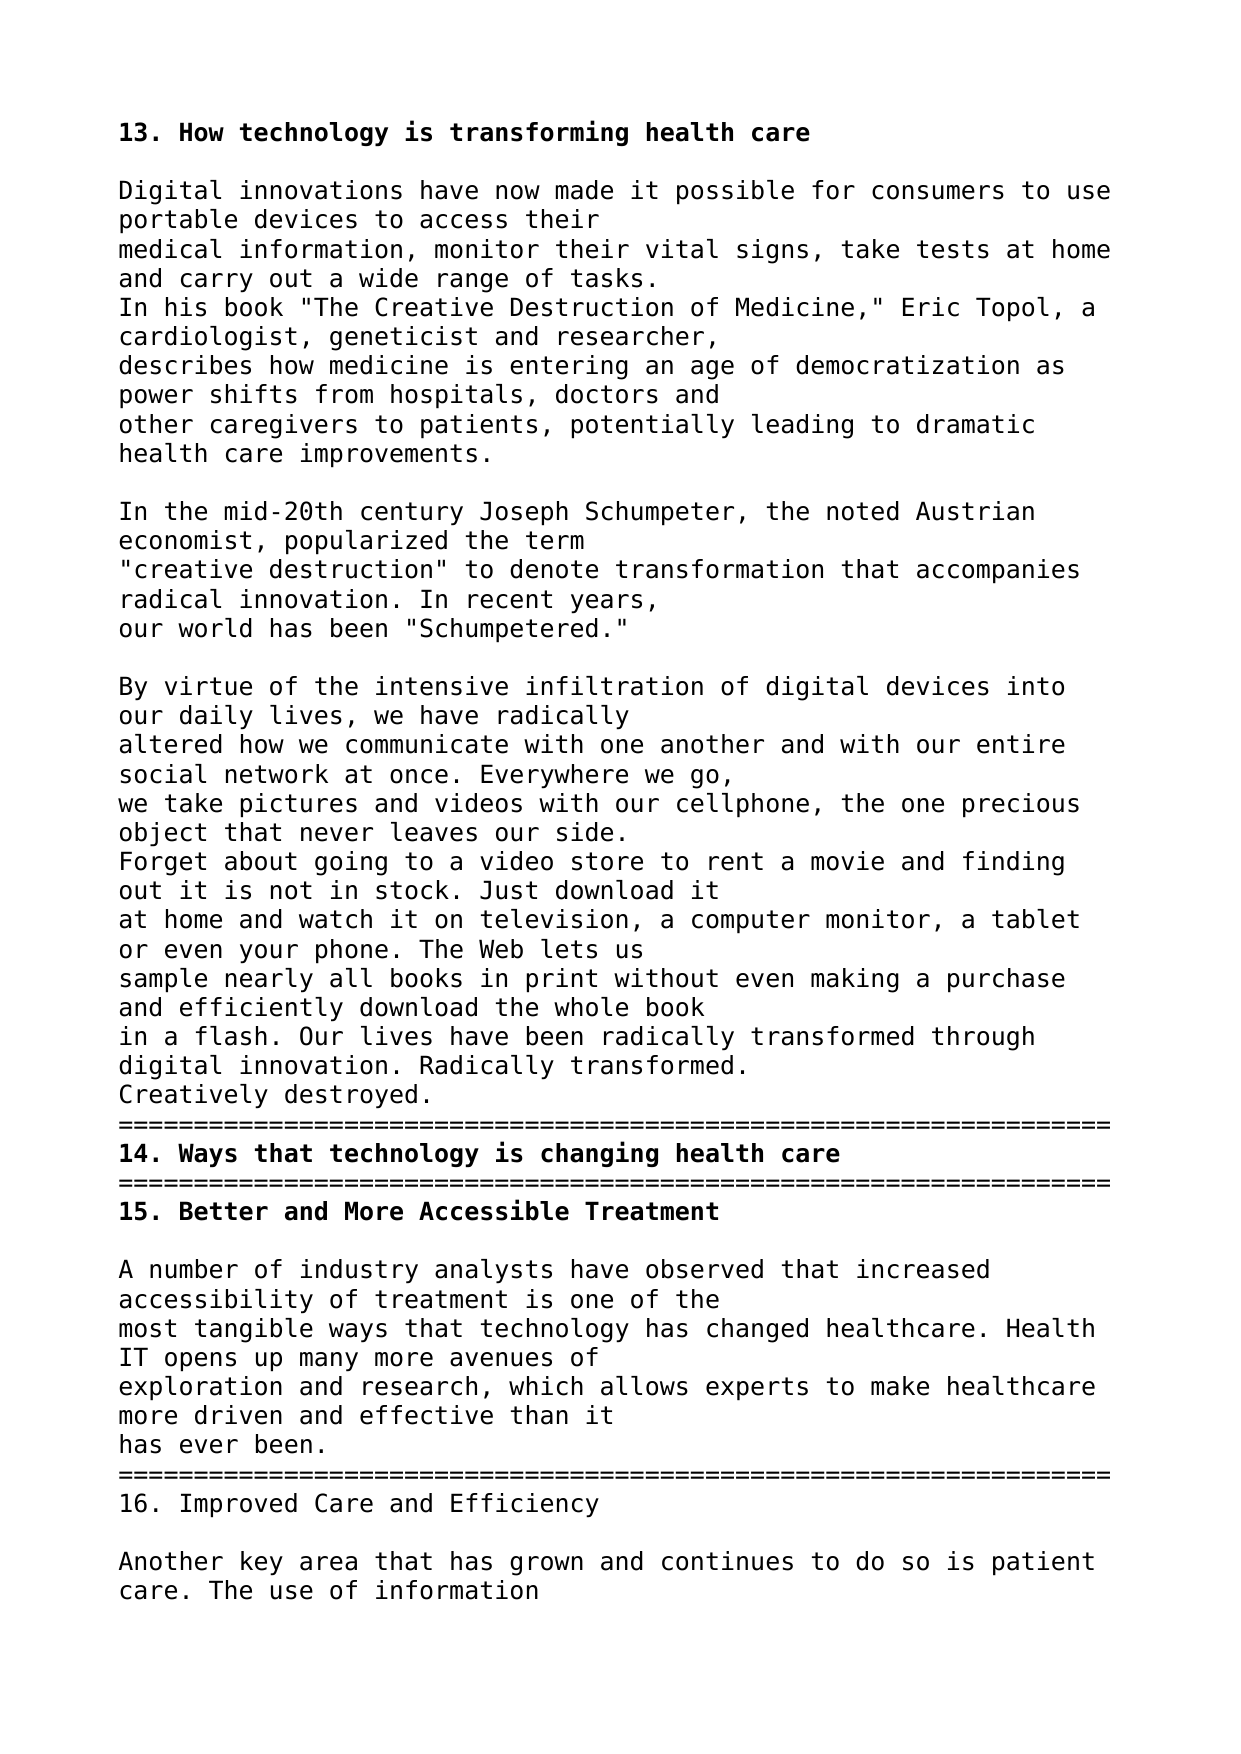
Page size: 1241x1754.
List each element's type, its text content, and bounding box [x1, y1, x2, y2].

text By virtue of the intensive infiltration of digital devices into our daily lives, we have radically [118, 672, 1122, 731]
text 13. How technology is transforming health care [118, 118, 1122, 147]
text describes how medicine is entering an age of democratization as power shifts from hospitals, doctors and [118, 351, 1122, 410]
text medical information, monitor their vital signs, take tests at home and carry out a wide range of tasks. [118, 235, 1122, 293]
text Another key area that has grown and continues to do so is patient care. The use of information [118, 1547, 1122, 1606]
text most tangible ways that technology has changed healthcare. Health IT opens up many more avenues of [118, 1314, 1122, 1372]
text our world has been "Schumpetered." [118, 614, 1122, 643]
text ================================================================== [118, 1460, 1122, 1489]
text has ever been. [118, 1431, 1122, 1460]
text ================================================================== [118, 1168, 1122, 1197]
text In the mid-20th century Joseph Schumpeter, the noted Austrian economist, popularized the term [118, 497, 1122, 556]
text Creatively destroyed. [118, 1081, 1122, 1110]
text altered how we communicate with one another and with our entire social network at once. Everywhere we go, [118, 731, 1122, 789]
text ================================================================== [118, 1110, 1122, 1139]
text Forget about going to a video store to rent a movie and finding out it is not in stock. Just download it [118, 847, 1122, 906]
text sample nearly all books in print without even making a purchase and efficiently download the whole book [118, 964, 1122, 1022]
text exploration and research, which allows experts to make healthcare more driven and effective than it [118, 1372, 1122, 1431]
text In his book "The Creative Destruction of Medicine," Eric Topol, a cardiologist, geneticist and researcher, [118, 293, 1122, 351]
text 14. Ways that technology is changing health care [118, 1139, 1122, 1168]
text 15. Better and More Accessible Treatment [118, 1197, 1122, 1226]
text we take pictures and videos with our cellphone, the one precious object that never leaves our side. [118, 789, 1122, 847]
text A number of industry analysts have observed that increased accessibility of treatment is one of the [118, 1256, 1122, 1314]
text at home and watch it on television, a computer monitor, a tablet or even your phone. The Web lets us [118, 906, 1122, 964]
text in a flash. Our lives have been radically transformed through digital innovation. Radically transformed. [118, 1022, 1122, 1081]
text other caregivers to patients, potentially leading to dramatic health care improvements. [118, 410, 1122, 468]
text "creative destruction" to denote transformation that accompanies radical innovation. In recent years, [118, 556, 1122, 614]
text 16. Improved Care and Efficiency [118, 1489, 1122, 1518]
text Digital innovations have now made it possible for consumers to use portable devices to access their [118, 176, 1122, 235]
